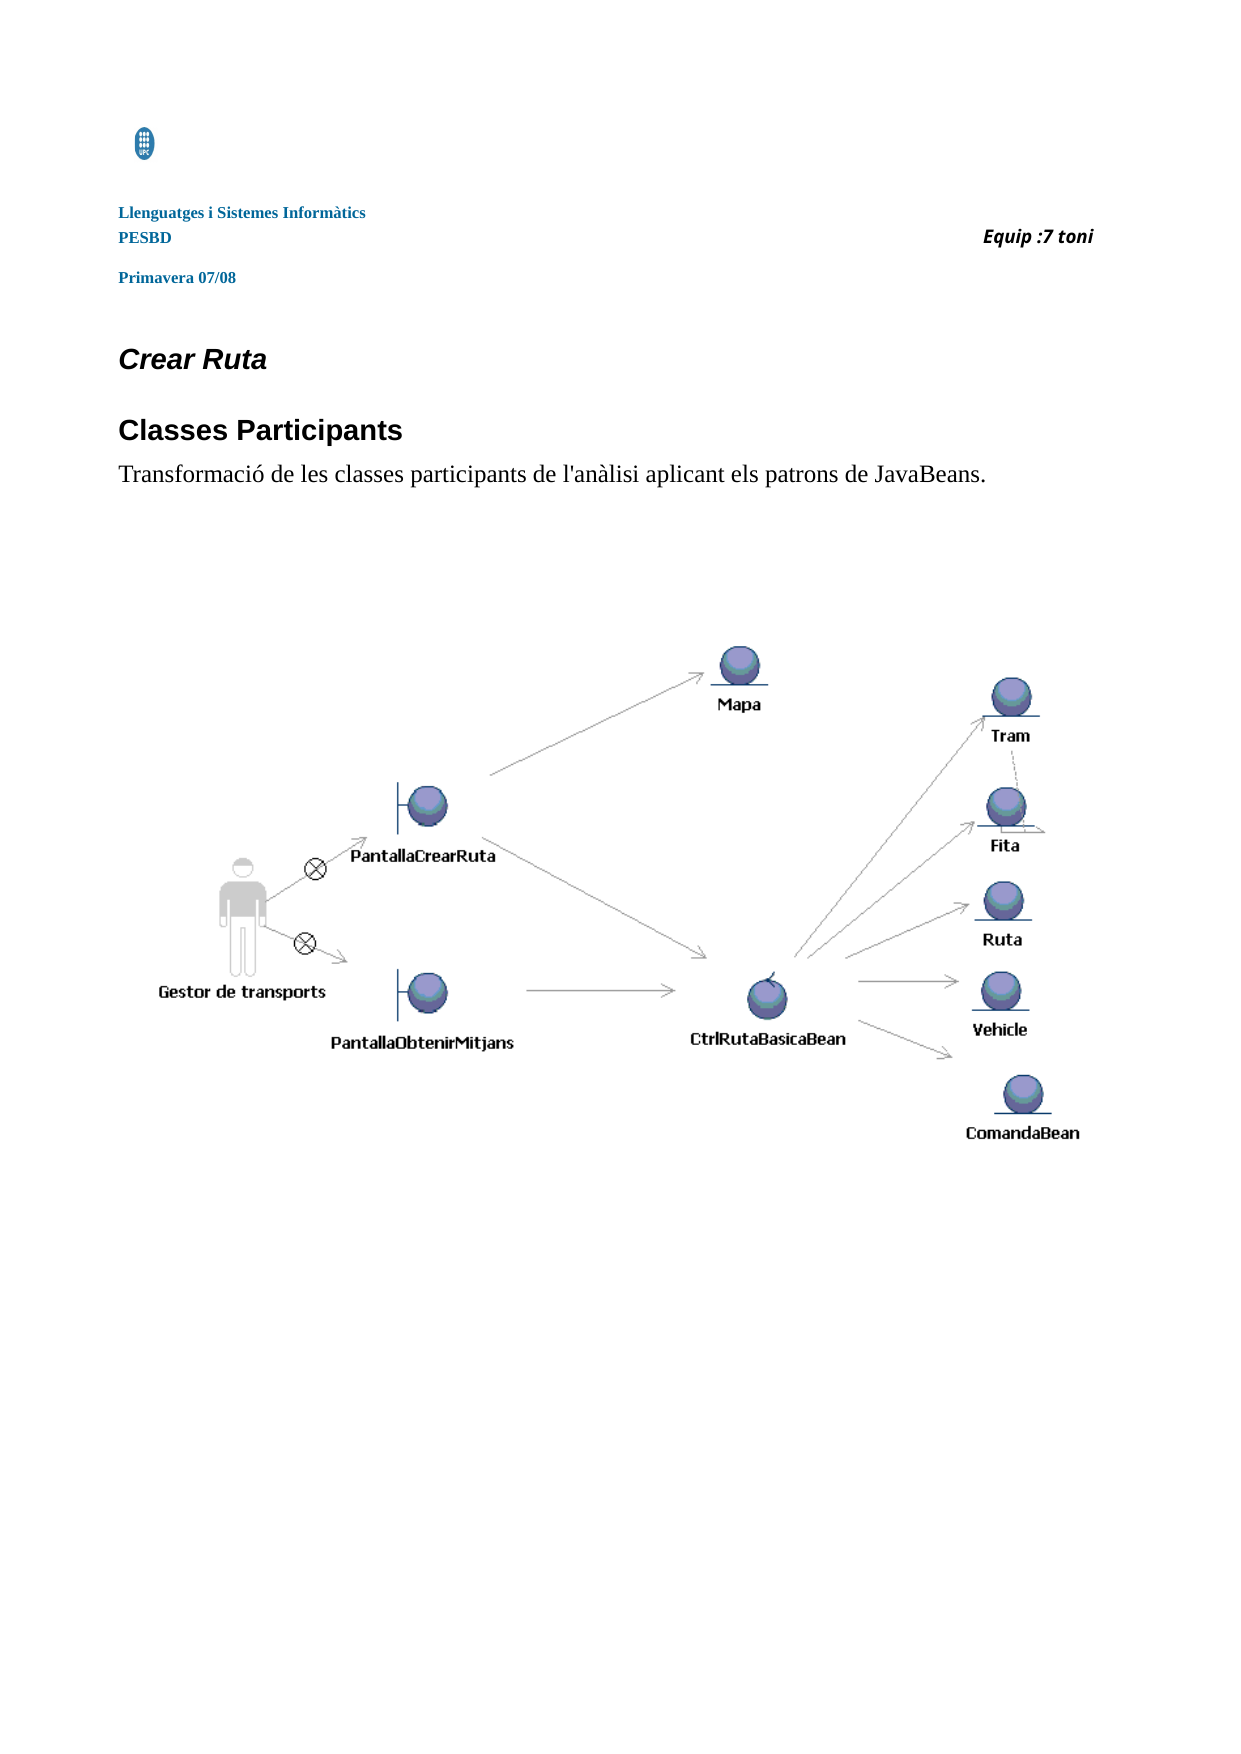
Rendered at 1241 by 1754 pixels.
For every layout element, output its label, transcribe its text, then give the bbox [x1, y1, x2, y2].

subtitle Classes Participants [118, 413, 1122, 446]
subtitle Crear Ruta [118, 342, 1122, 375]
text Transformació de les classes participants de l'anàlisi aplicant els patrons de JavaBeans. [118, 459, 1122, 488]
picture [132, 500, 1108, 1160]
